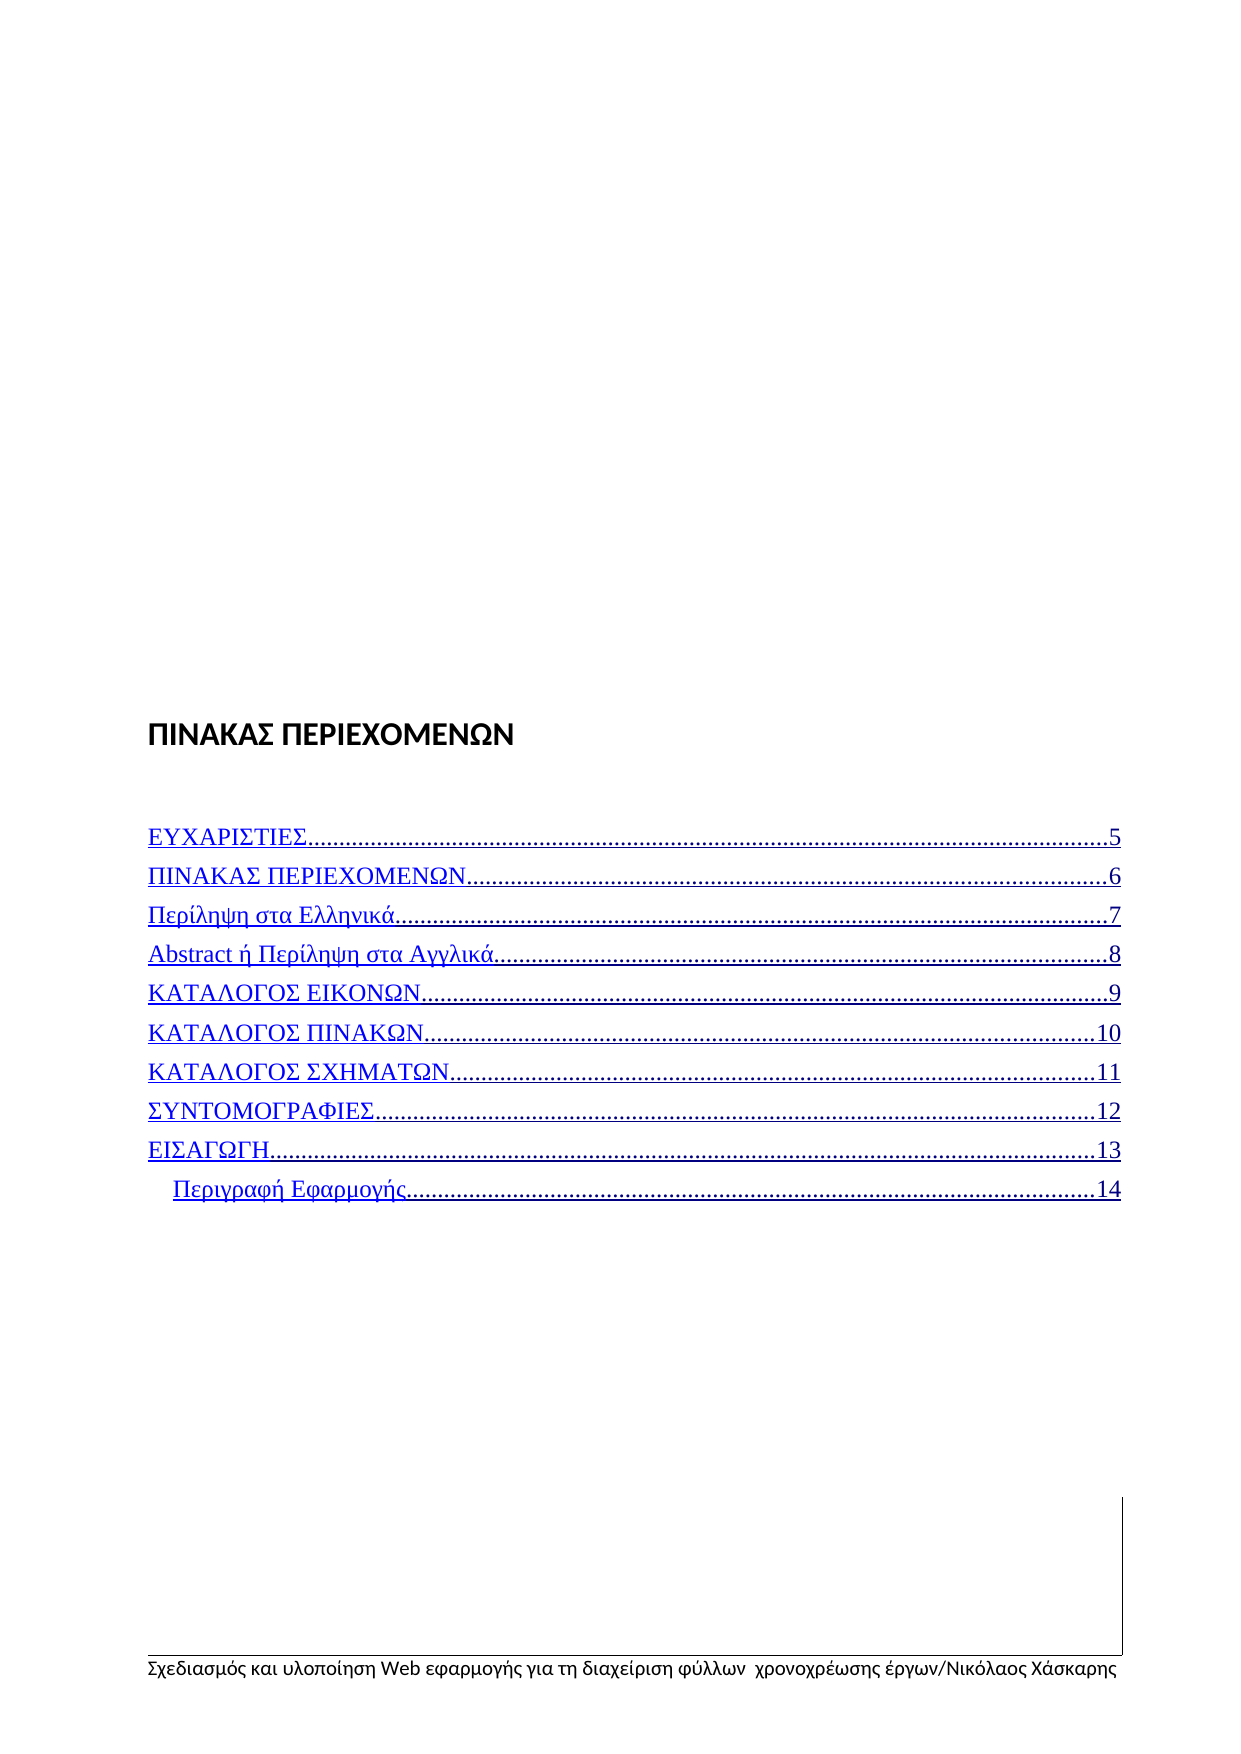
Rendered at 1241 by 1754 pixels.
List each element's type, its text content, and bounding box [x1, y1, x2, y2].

text Abstract ή Περίληψη στα Αγγλικά 8 [148, 939, 1122, 968]
text ΚΑΤΑΛΟΓΟΣ ΣΧΗΜΑΤΩΝ 11 [148, 1057, 1122, 1086]
text Περιγραφή Εφαρμογής 14 [173, 1174, 1122, 1203]
text ΚΑΤΑΛΟΓΟΣ ΕΙΚΟΝΩΝ 9 [148, 978, 1122, 1007]
text ΠΙΝΑΚΑΣ ΠΕΡΙΕΧΟΜΕΝΩΝ 6 [148, 861, 1122, 890]
text ΕΙΣΑΓΩΓΗ 13 [148, 1135, 1122, 1164]
text Περίληψη στα Ελληνικά 7 [148, 900, 1122, 929]
subtitle ΠΙΝΑΚΑΣ ΠΕΡΙΕΧΟΜΕΝΩΝ [148, 713, 1122, 753]
text ΚΑΤΑΛΟΓΟΣ ΠΙΝΑΚΩΝ 10 [148, 1018, 1122, 1046]
text ΣΥΝΤΟΜΟΓΡΑΦΙΕΣ 12 [148, 1096, 1122, 1125]
text ΕΥΧΑΡΙΣΤΙΕΣ 5 [148, 822, 1122, 851]
